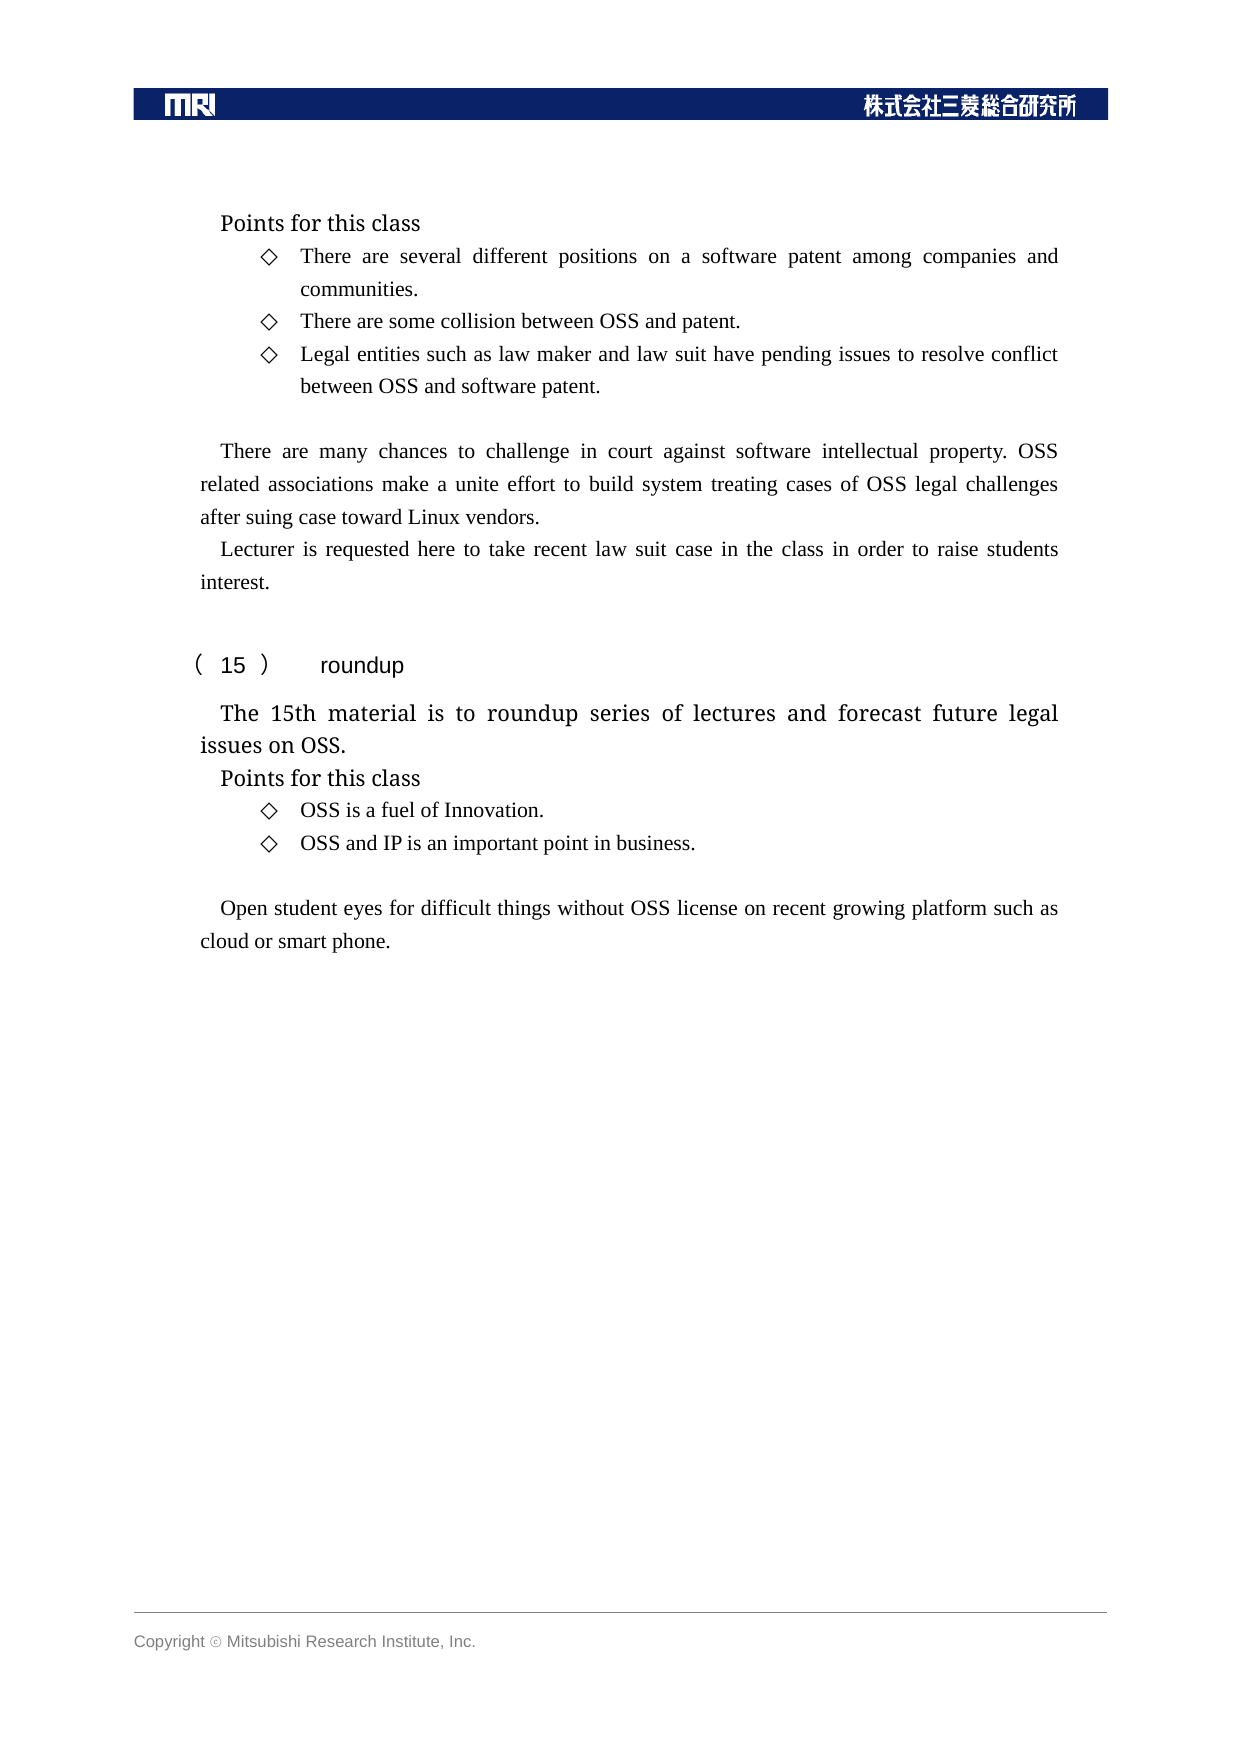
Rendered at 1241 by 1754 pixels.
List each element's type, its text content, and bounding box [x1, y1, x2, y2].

text There are many chances to challenge in court against software intellectual property. OSS related associations make a unite effort to build system treating cases of OSS legal challenges after suing case toward Linux vendors. [200, 435, 1060, 533]
list There are some collision between OSS and patent. [240, 305, 1060, 337]
text Lecturer is requested here to take recent law suit case in the class in order to raise students interest. [200, 533, 1060, 598]
list There are several different positions on a software patent among companies and communities. [240, 240, 1060, 305]
subtitle roundup [180, 631, 1060, 696]
list OSS is a fuel of Innovation. [240, 794, 1060, 827]
list OSS and IP is an important point in business. [240, 827, 1060, 859]
picture [133, 88, 1109, 120]
text Points for this class [200, 207, 1060, 240]
text Points for this class [200, 761, 1060, 794]
text Open student eyes for difficult things without OSS license on recent growing platform such as cloud or smart phone. [200, 892, 1060, 957]
text The 15th material is to roundup series of lectures and forecast future legal issues on OSS. [200, 696, 1060, 761]
list Legal entities such as law maker and law suit have pending issues to resolve conflict between OSS and software patent. [240, 337, 1060, 403]
